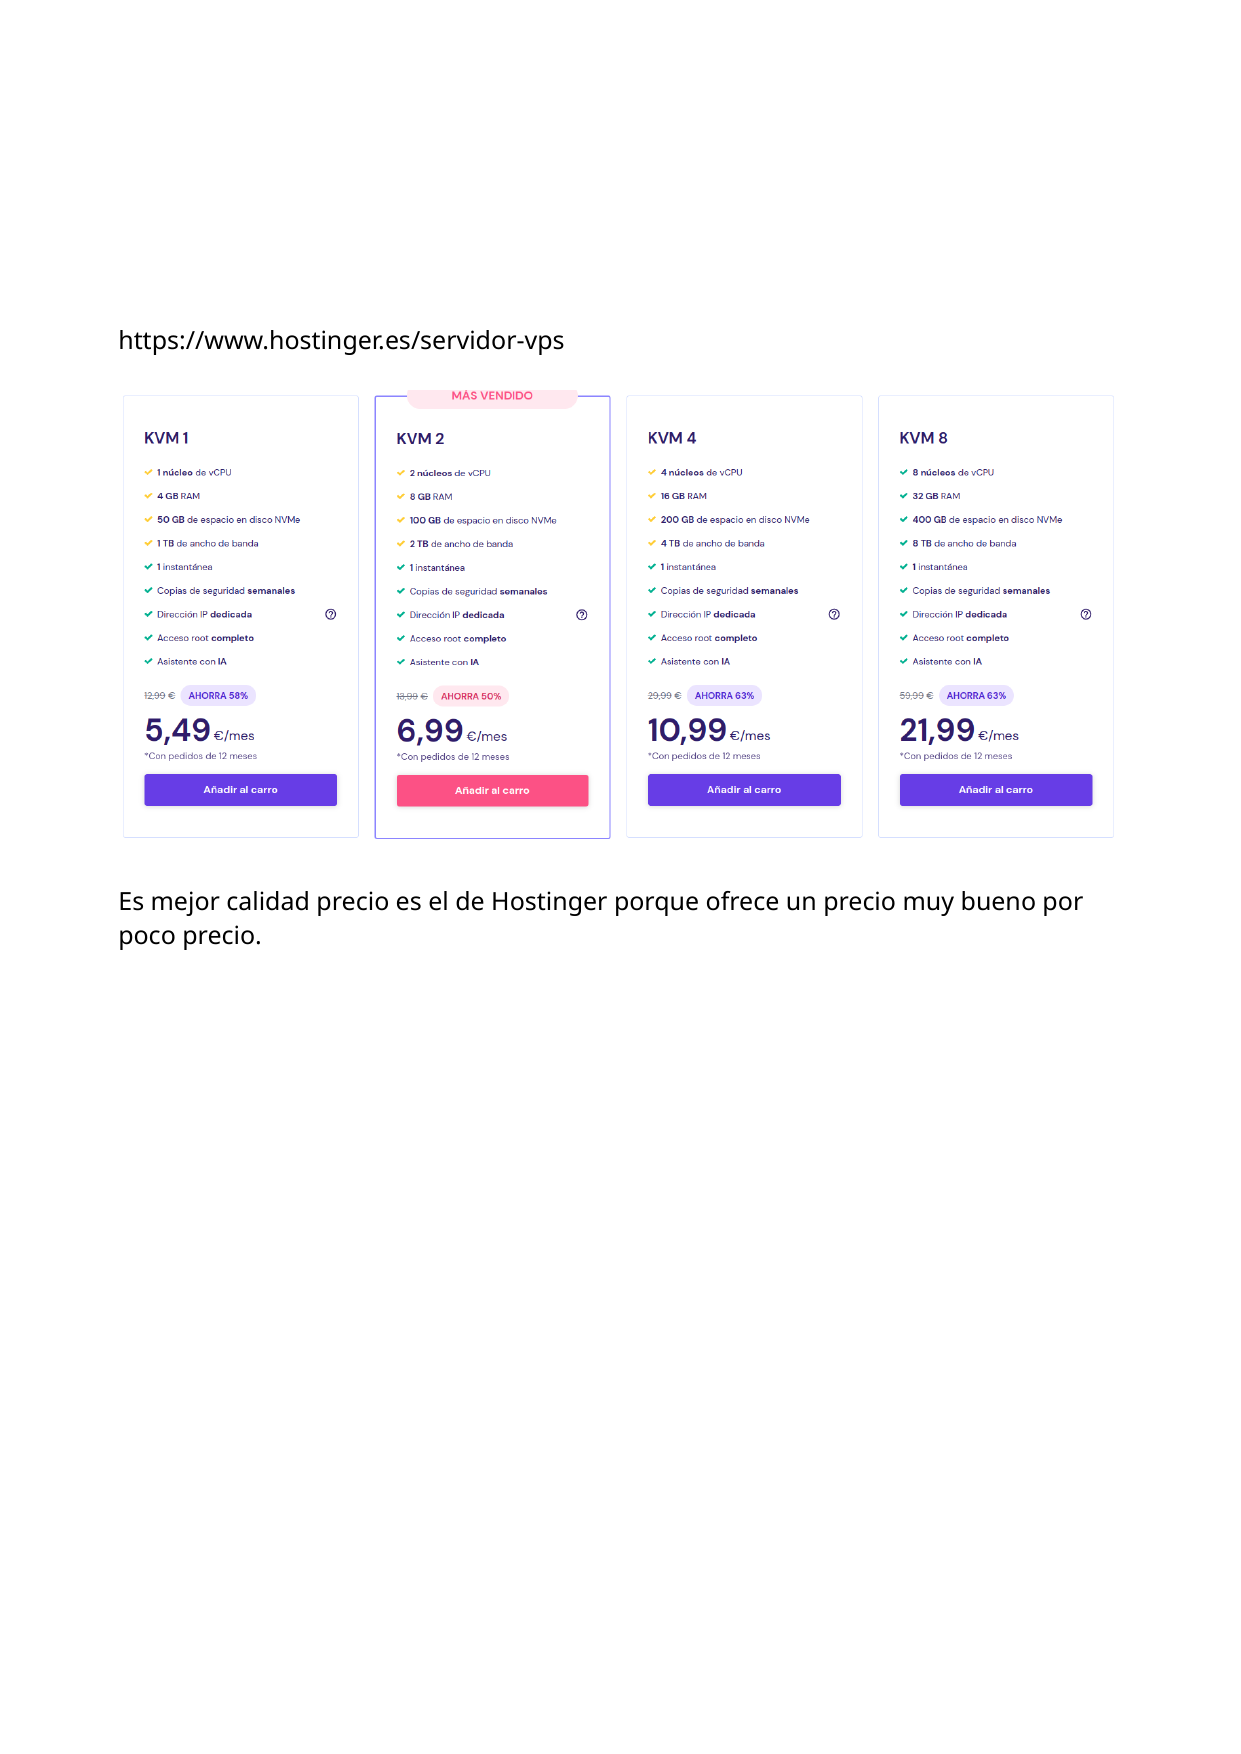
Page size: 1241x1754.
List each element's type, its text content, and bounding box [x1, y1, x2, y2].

picture [118, 390, 1123, 850]
text Es mejor calidad precio es el de Hostinger porque ofrece un precio muy bueno por poco precio. [118, 884, 1122, 952]
text https://www.hostinger.es/servidor-vps [118, 322, 1122, 357]
